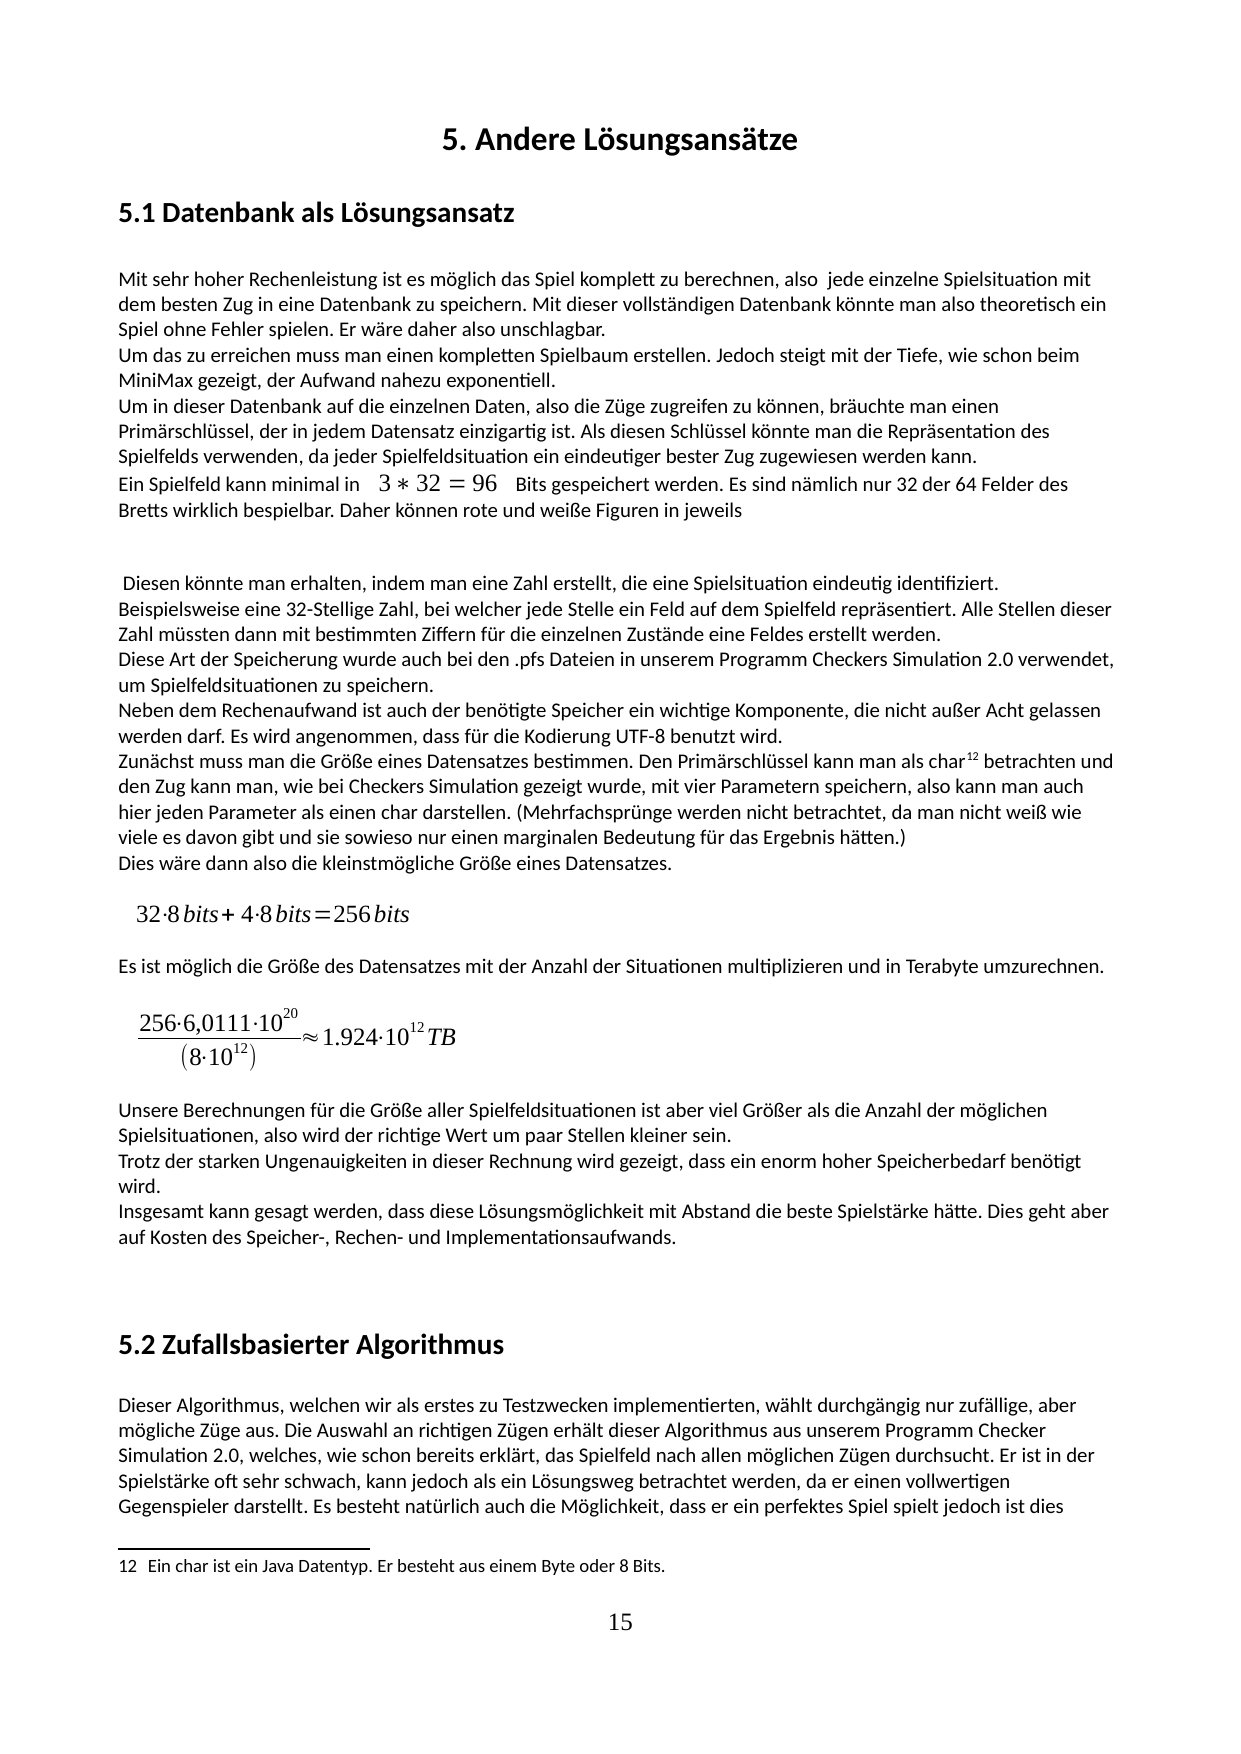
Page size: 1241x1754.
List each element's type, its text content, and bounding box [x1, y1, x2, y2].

text Neben dem Rechenaufwand ist auch der benötigte Speicher ein wichtige Komponente, die nicht außer Acht gelassen werden darf. Es wird angenommen, dass für die Kodierung UTF-8 benutzt wird. [118, 697, 1122, 748]
text 5.2 Zufallsbasierter Algorithmus [118, 1326, 1122, 1361]
text Dies wäre dann also die kleinstmögliche Größe eines Datensatzes. [118, 850, 1122, 875]
text Mit sehr hoher Rechenleistung ist es möglich das Spiel komplett zu berechnen, also jede einzelne Spielsituation mit dem besten Zug in eine Datenbank zu speichern. Mit dieser vollständigen Datenbank könnte man also theoretisch ein Spiel ohne Fehler spielen. Er wäre daher also unschlagbar. [118, 266, 1122, 342]
text Unsere Berechnungen für die Größe aller Spielfeldsituationen ist aber viel Größer als die Anzahl der möglichen Spielsituationen, also wird der richtige Wert um paar Stellen kleiner sein. [118, 1097, 1122, 1148]
text Dieser Algorithmus, welchen wir als erstes zu Testzwecken implementierten, wählt durchgängig nur zufällige, aber mögliche Züge aus. Die Auswahl an richtigen Zügen erhält dieser Algorithmus aus unserem Programm Checker Simulation 2.0, welches, wie schon bereits erklärt, das Spielfeld nach allen möglichen Zügen durchsucht. Er ist in der Spielstärke oft sehr schwach, kann jedoch als ein Lösungsweg betrachtet werden, da er einen vollwertigen Gegenspieler darstellt. Es besteht natürlich auch die Möglichkeit, dass er ein perfektes Spiel spielt jedoch ist dies [118, 1392, 1122, 1519]
text Diese Art der Speicherung wurde auch bei den .pfs Dateien in unserem Programm Checkers Simulation 2.0 verwendet, um Spielfeldsituationen zu speichern. [118, 647, 1122, 697]
text 5.1 Datenbank als Lösungsansatz [118, 194, 1122, 230]
text Diesen könnte man erhalten, indem man eine Zahl erstellt, die eine Spielsituation eindeutig identifiziert. Beispielsweise eine 32-Stellige Zahl, bei welcher jede Stelle ein Feld auf dem Spielfeld repräsentiert. Alle Stellen dieser Zahl müssten dann mit bestimmten Ziffern für die einzelnen Zustände eine Feldes erstellt werden. [118, 570, 1122, 647]
text Es ist möglich die Größe des Datensatzes mit der Anzahl der Situationen multiplizieren und in Terabyte umzurechnen. [118, 954, 1122, 979]
text Trotz der starken Ungenauigkeiten in dieser Rechnung wird gezeigt, dass ein enorm hoher Speicherbedarf benötigt wird. [118, 1148, 1122, 1199]
text Zunächst muss man die Größe eines Datensatzes bestimmen. Den Primärschlüssel kann man als char betrachten und den Zug kann man, wie bei Checkers Simulation gezeigt wurde, mit vier Parametern speichern, also kann man auch hier jeden Parameter als einen char darstellen. (Mehrfachsprünge werden nicht betrachtet, da man nicht weiß wie viele es davon gibt und sie sowieso nur einen marginalen Bedeutung für das Ergebnis hätten.) [118, 748, 1122, 850]
text 5. Andere Lösungsansätze [118, 118, 1122, 159]
text Ein char ist ein Java Datentyp. Er besteht aus einem Byte oder 8 Bits. [118, 1555, 1122, 1578]
text Insgesamt kann gesagt werden, dass diese Lösungsmöglichkeit mit Abstand die beste Spielstärke hätte. Dies geht aber auf Kosten des Speicher-, Rechen- und Implementationsaufwands. [118, 1199, 1122, 1249]
text Ein Spielfeld kann minimal inBits gespeichert werden. Es sind nämlich nur 32 der 64 Felder des Bretts wirklich bespielbar. Daher können rote und weiße Figuren in jeweils [118, 469, 1122, 522]
text Um das zu erreichen muss man einen kompletten Spielbaum erstellen. Jedoch steigt mit der Tiefe, wie schon beim MiniMax gezeigt, der Aufwand nahezu exponentiell. [118, 342, 1122, 393]
text Um in dieser Datenbank auf die einzelnen Daten, also die Züge zugreifen zu können, bräuchte man einen Primärschlüssel, der in jedem Datensatz einzigartig ist. Als diesen Schlüssel könnte man die Repräsentation des Spielfelds verwenden, da jeder Spielfeldsituation ein eindeutiger bester Zug zugewiesen werden kann. [118, 393, 1122, 469]
